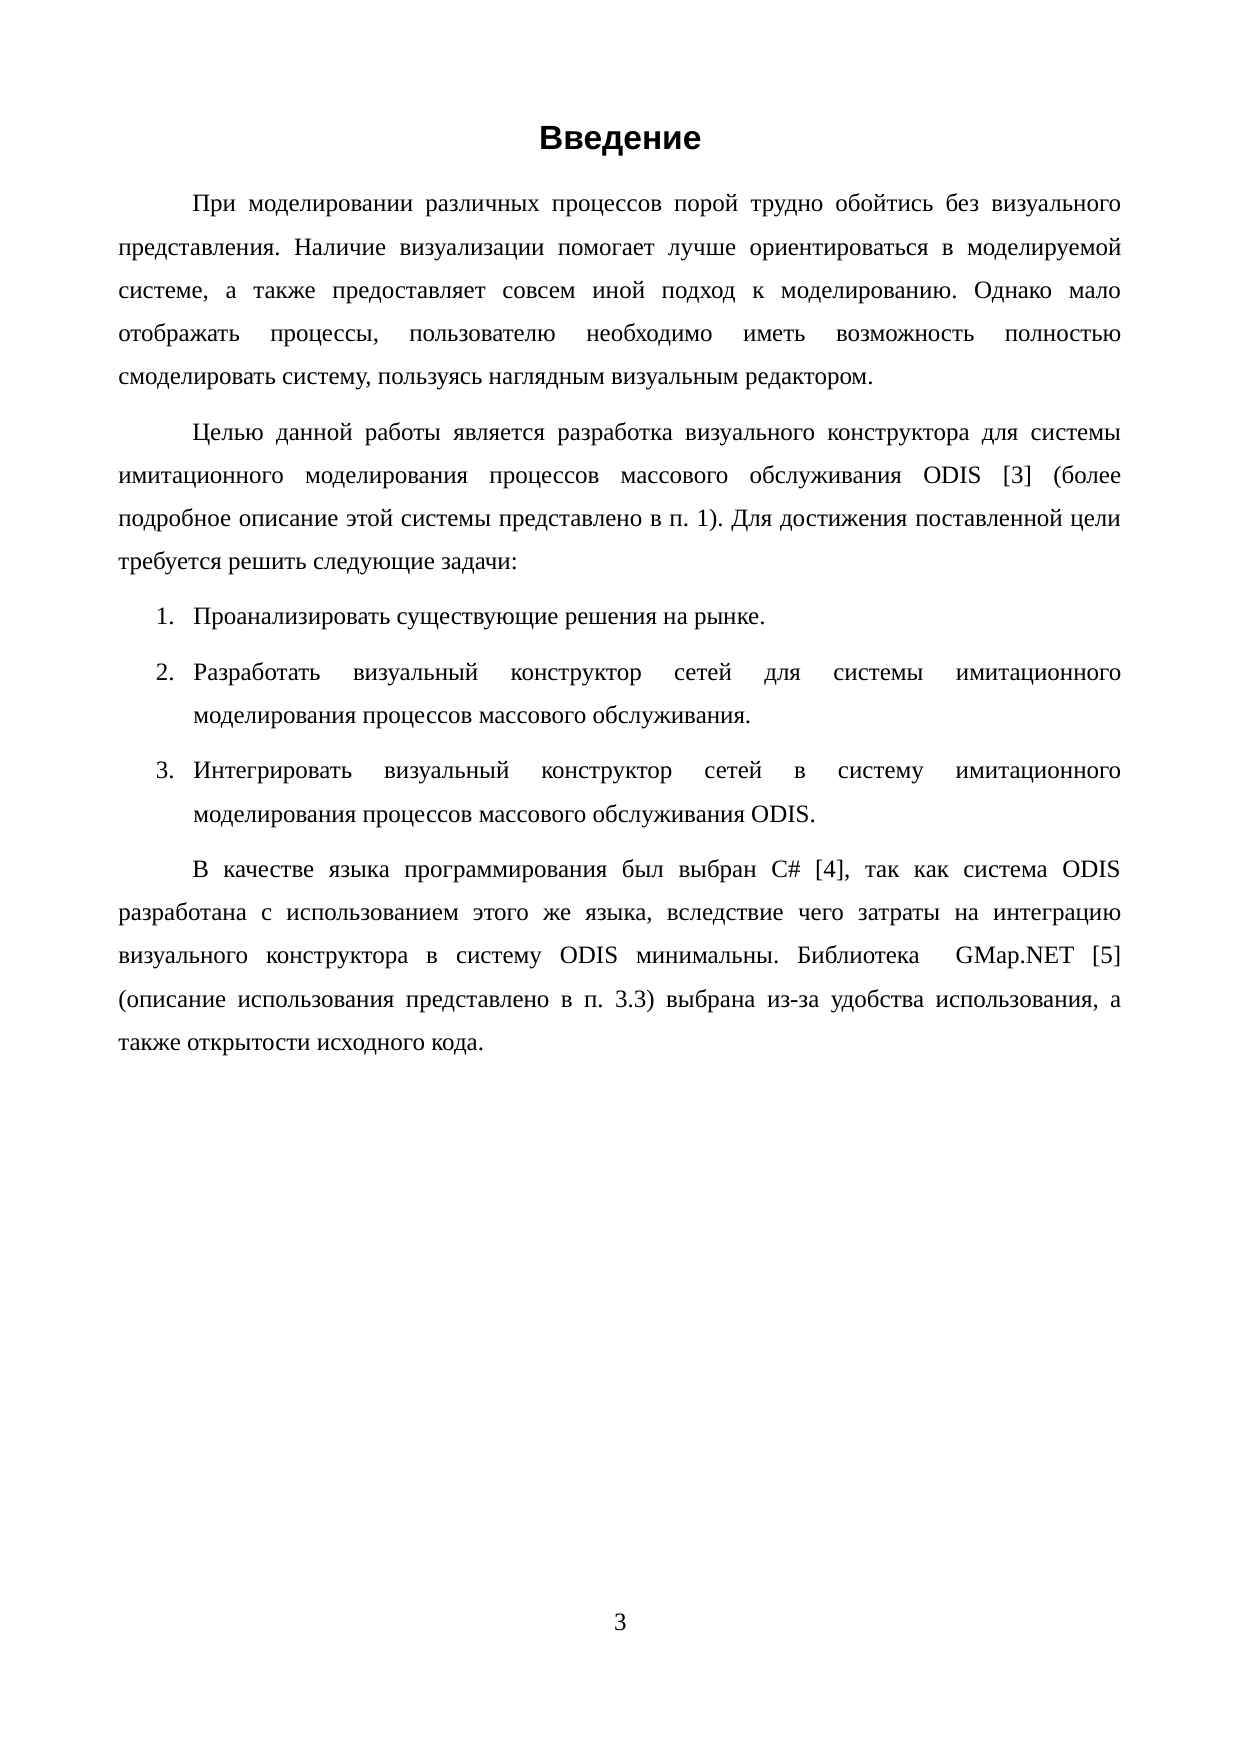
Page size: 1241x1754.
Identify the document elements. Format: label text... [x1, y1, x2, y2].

text При моделировании различных процессов порой трудно обойтись без визуального представления. Наличие визуализации помогает лучше ориентироваться в моделируемой системе, а также предоставляет совсем иной подход к моделированию. Однако мало отображать процессы, пользователю необходимо иметь возможность полностью смоделировать систему, пользуясь наглядным визуальным редактором. [118, 188, 1122, 390]
subtitle Введение [118, 118, 1122, 157]
list Проанализировать существующие решения на рынке. [156, 601, 1122, 630]
text Целью данной работы является разработка визуального конструктора для системы имитационного моделирования процессов массового обслуживания ODIS [3] (более подробное описание этой системы представлено в п. 1). Для достижения поставленной цели требуется решить следующие задачи: [118, 417, 1122, 575]
list Интегрировать визуальный конструктор сетей в систему имитационного моделирования процессов массового обслуживания ODIS. [156, 756, 1122, 827]
list Разработать визуальный конструктор сетей для системы имитационного моделирования процессов массового обслуживания. [156, 657, 1122, 729]
text В качестве языка программирования был выбран C# [4], так как система ODIS разработана с использованием этого же языка, вследствие чего затраты на интеграцию визуального конструктора в систему ODIS минимальны. Библиотека GMap.NET [5] (описание использования представлено в п. 3.3) выбрана из-за удобства использования, а также открытости исходного кода. [118, 854, 1122, 1056]
